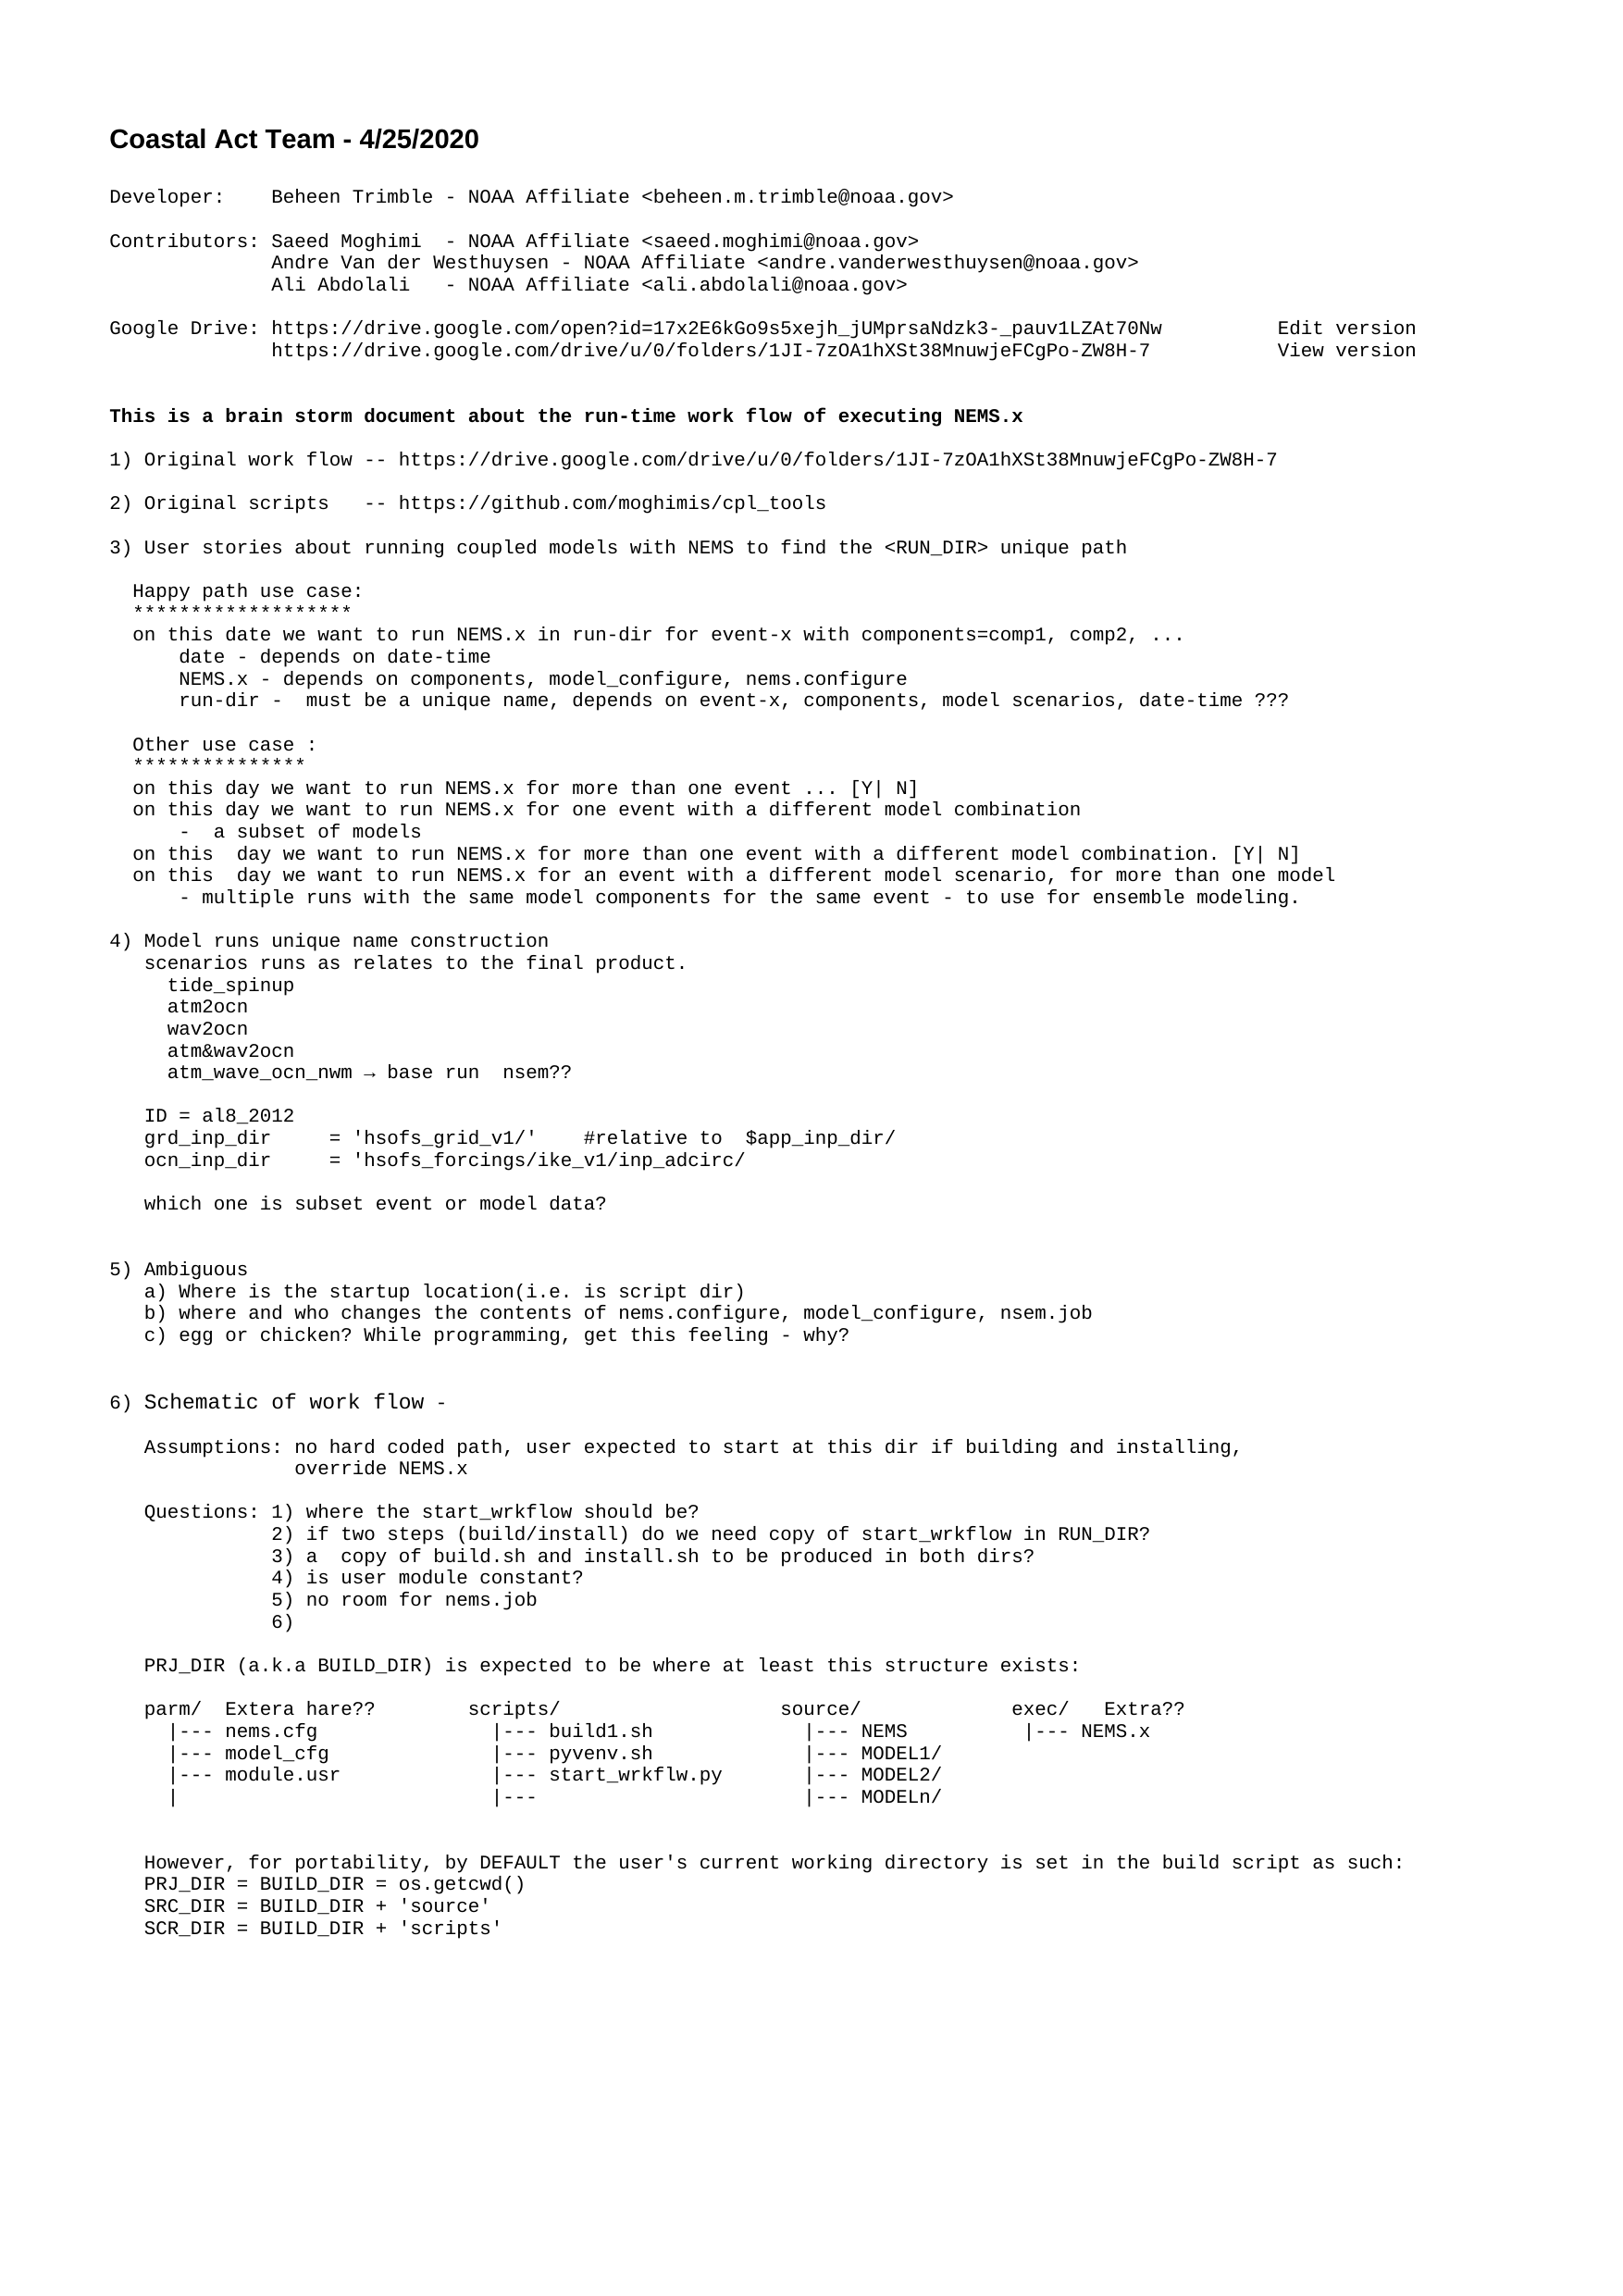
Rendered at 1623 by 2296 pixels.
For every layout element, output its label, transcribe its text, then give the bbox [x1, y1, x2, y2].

text |--- module.usr |--- start_wrkflw.py |--- MODEL2/ [109, 1765, 1514, 1787]
text 2) if two steps (build/install) do we need copy of start_wrkflow in RUN_DIR? [109, 1524, 1514, 1546]
text 6) [109, 1612, 1514, 1633]
text 2) Original scripts -- https://github.com/moghimis/cpl_tools [109, 493, 1514, 515]
text on this day we want to run NEMS.x for one event with a different model combination [109, 800, 1514, 822]
text Contributors: Saeed Moghimi - NOAA Affiliate <saeed.moghimi@noaa.gov> [109, 231, 1514, 253]
text Happy path use case: [109, 581, 1514, 603]
text PRJ_DIR (a.k.a BUILD_DIR) is expected to be where at least this structure exists: [109, 1656, 1514, 1678]
text wav2ocn [109, 1019, 1514, 1040]
text c) egg or chicken? While programming, get this feeling - why? [109, 1325, 1514, 1347]
text PRJ_DIR = BUILD_DIR = os.getcwd() [109, 1874, 1514, 1896]
text run-dir - must be a unique name, depends on event-x, components, model scenarios, date-time ??? [109, 690, 1514, 713]
text 3) User stories about running coupled models with NEMS to find the <RUN_DIR> unique path [109, 538, 1514, 559]
text override NEMS.x [109, 1458, 1514, 1481]
text 5) no room for nems.job [109, 1590, 1514, 1612]
text SRC_DIR = BUILD_DIR + 'source' [109, 1896, 1514, 1918]
text 1) Original work flow -- https://drive.google.com/drive/u/0/folders/1JI-7zOA1hXSt38MnuwjeFCgPo-ZW8H-7 [109, 450, 1514, 472]
text ******************* [109, 603, 1514, 625]
text date - depends on date-time [109, 647, 1514, 669]
text on this date we want to run NEMS.x in run-dir for event-x with components=comp1, comp2, ... [109, 625, 1514, 647]
text ID = al8_2012 [109, 1107, 1514, 1128]
text However, for portability, by DEFAULT the user's current working directory is set in the build script as such: [109, 1853, 1514, 1874]
text - multiple runs with the same model components for the same event - to use for ensemble modeling. [109, 887, 1514, 910]
text https://drive.google.com/drive/u/0/folders/1JI-7zOA1hXSt38MnuwjeFCgPo-ZW8H-7 View version [109, 341, 1514, 363]
text atm2ocn [109, 997, 1514, 1019]
text atm&wav2ocn [109, 1040, 1514, 1062]
text a) Where is the startup location(i.e. is script dir) [109, 1282, 1514, 1303]
text on this day we want to run NEMS.x for more than one event with a different model combination. [Y| N] [109, 844, 1514, 865]
text 4) Model runs unique name construction [109, 931, 1514, 953]
text tide_spinup [109, 975, 1514, 997]
text grd_inp_dir = 'hsofs_grid_v1/' #relative to $app_inp_dir/ [109, 1128, 1514, 1150]
text b) where and who changes the contents of nems.configure, model_configure, nsem.job [109, 1303, 1514, 1325]
text *************** [109, 756, 1514, 778]
text |--- nems.cfg |--- build1.sh |--- NEMS |--- NEMS.x [109, 1721, 1514, 1743]
text Andre Van der Westhuysen - NOAA Affiliate <andre.vanderwesthuysen@noaa.gov> [109, 253, 1514, 275]
text Other use case : [109, 734, 1514, 756]
text scenarios runs as relates to the final product. [109, 953, 1514, 975]
text |--- model_cfg |--- pyvenv.sh |--- MODEL1/ [109, 1743, 1514, 1765]
text This is a brain storm document about the run-time work flow of executing NEMS.x [109, 406, 1514, 428]
text on this day we want to run NEMS.x for an event with a different model scenario, for more than one model [109, 865, 1514, 887]
text NEMS.x - depends on components, model_configure, nems.configure [109, 669, 1514, 690]
text - a subset of models [109, 822, 1514, 844]
text 6) Schematic of work flow - [109, 1391, 1514, 1415]
text 5) Ambiguous [109, 1260, 1514, 1282]
text 3) a copy of build.sh and install.sh to be produced in both dirs? [109, 1546, 1514, 1568]
text on this day we want to run NEMS.x for more than one event ... [Y| N] [109, 778, 1514, 800]
text 4) is user module constant? [109, 1568, 1514, 1590]
subtitle Coastal Act Team - 4/25/2020 [109, 123, 1514, 154]
text Developer: Beheen Trimble - NOAA Affiliate <beheen.m.trimble@noaa.gov> [109, 187, 1514, 209]
text Google Drive: https://drive.google.com/open?id=17x2E6kGo9s5xejh_jUMprsaNdzk3-_pauv1LZAt70Nw Edit version [109, 318, 1514, 341]
text which one is subset event or model data? [109, 1194, 1514, 1216]
text atm_wave_ocn_nwm → base run nsem?? [109, 1062, 1514, 1085]
text ocn_inp_dir = 'hsofs_forcings/ike_v1/inp_adcirc/ [109, 1150, 1514, 1172]
text Assumptions: no hard coded path, user expected to start at this dir if building and installing, [109, 1436, 1514, 1458]
text Questions: 1) where the start_wrkflow should be? [109, 1502, 1514, 1524]
text | |--- |--- MODELn/ [109, 1787, 1514, 1808]
text Ali Abdolali - NOAA Affiliate <ali.abdolali@noaa.gov> [109, 275, 1514, 297]
text SCR_DIR = BUILD_DIR + 'scripts' [109, 1918, 1514, 1940]
text parm/ Extera hare?? scripts/ source/ exec/ Extra?? [109, 1699, 1514, 1721]
